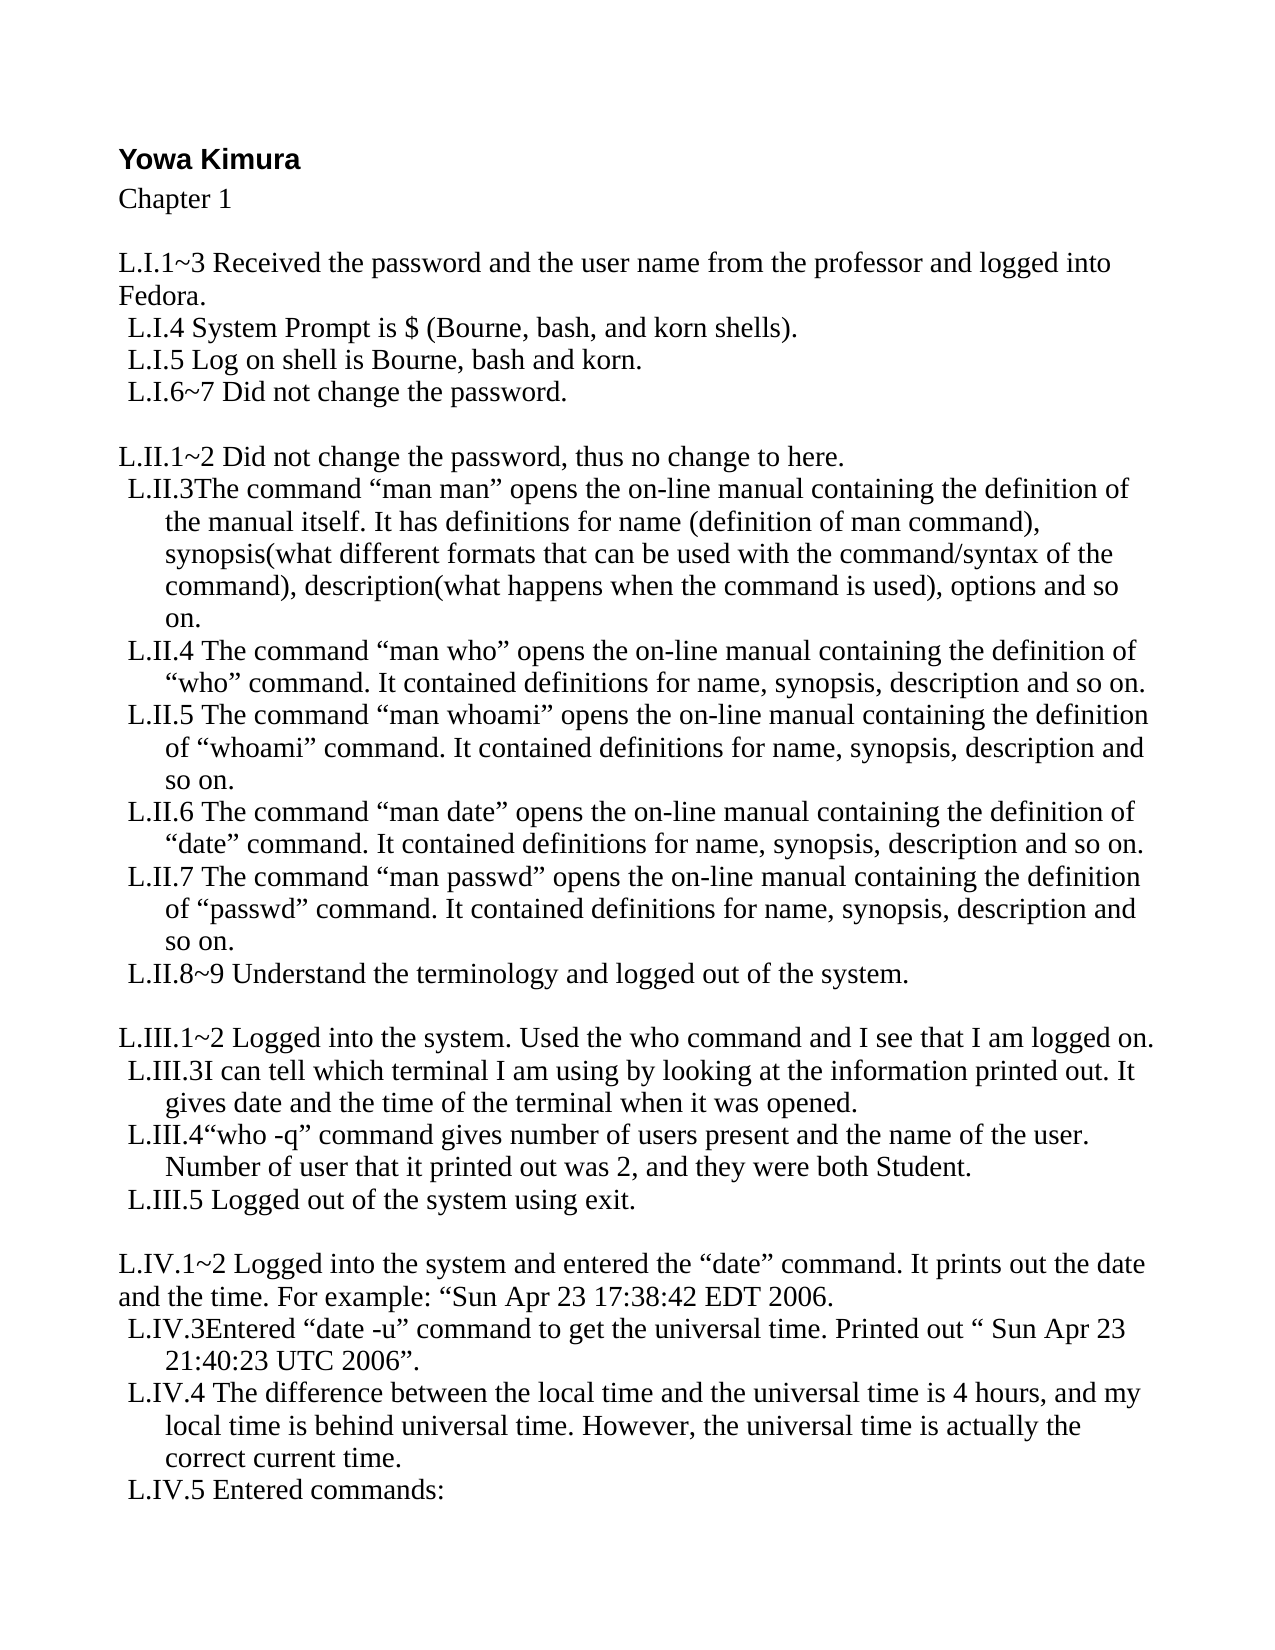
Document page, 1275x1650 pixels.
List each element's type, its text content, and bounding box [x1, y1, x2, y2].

list Log on shell is Bourne, bash and korn. [127, 343, 1157, 376]
list The command “man whoami” opens the on-line manual containing the definition of “whoami” command. It contained definitions for name, synopsis, description and so on. [127, 699, 1157, 796]
text L.IV.1~2 Logged into the system and entered the “date” command. It prints out the date and the time. For example: “Sun Apr 23 17:38:42 EDT 2006. [118, 1248, 1157, 1312]
text Chapter 1 [118, 182, 1157, 214]
list The command “man who” opens the on-line manual containing the definition of “who” command. It contained definitions for name, synopsis, description and so on. [127, 634, 1157, 699]
text L.I.1~3 Received the password and the user name from the professor and logged into Fedora. [118, 247, 1157, 311]
text L.III.1~2 Logged into the system. Used the who command and I see that I am logged on. [118, 1022, 1157, 1054]
list Entered commands: [127, 1474, 1157, 1506]
list “who -q” command gives number of users present and the name of the user. Number of user that it printed out was 2, and they were both Student. [127, 1118, 1157, 1183]
list The command “man passwd” opens the on-line manual containing the definition of “passwd” command. It contained definitions for name, synopsis, description and so on. [127, 860, 1157, 957]
list ~7 Did not change the password. [127, 376, 1157, 408]
list The command “man date” opens the on-line manual containing the definition of “date” command. It contained definitions for name, synopsis, description and so on. [127, 796, 1157, 860]
list Logged out of the system using exit. [127, 1183, 1157, 1215]
list ~9 Understand the terminology and logged out of the system. [127, 957, 1157, 989]
list Entered “date -u” command to get the universal time. Printed out “ Sun Apr 23 21:40:23 UTC 2006”. [127, 1312, 1157, 1377]
list The difference between the local time and the universal time is 4 hours, and my local time is behind universal time. However, the universal time is actually the correct current time. [127, 1377, 1157, 1474]
list The command “man man” opens the on-line manual containing the definition of the manual itself. It has definitions for name (definition of man command), synopsis(what different formats that can be used with the command/syntax of the command), description(what happens when the command is used), options and so on. [127, 473, 1157, 634]
list System Prompt is $ (Bourne, bash, and korn shells). [127, 311, 1157, 343]
text L.II.1~2 Did not change the password, thus no change to here. [118, 440, 1157, 473]
list I can tell which terminal I am using by looking at the information printed out. It gives date and the time of the terminal when it was opened. [127, 1054, 1157, 1118]
subtitle Yowa Kimura [118, 143, 1157, 176]
